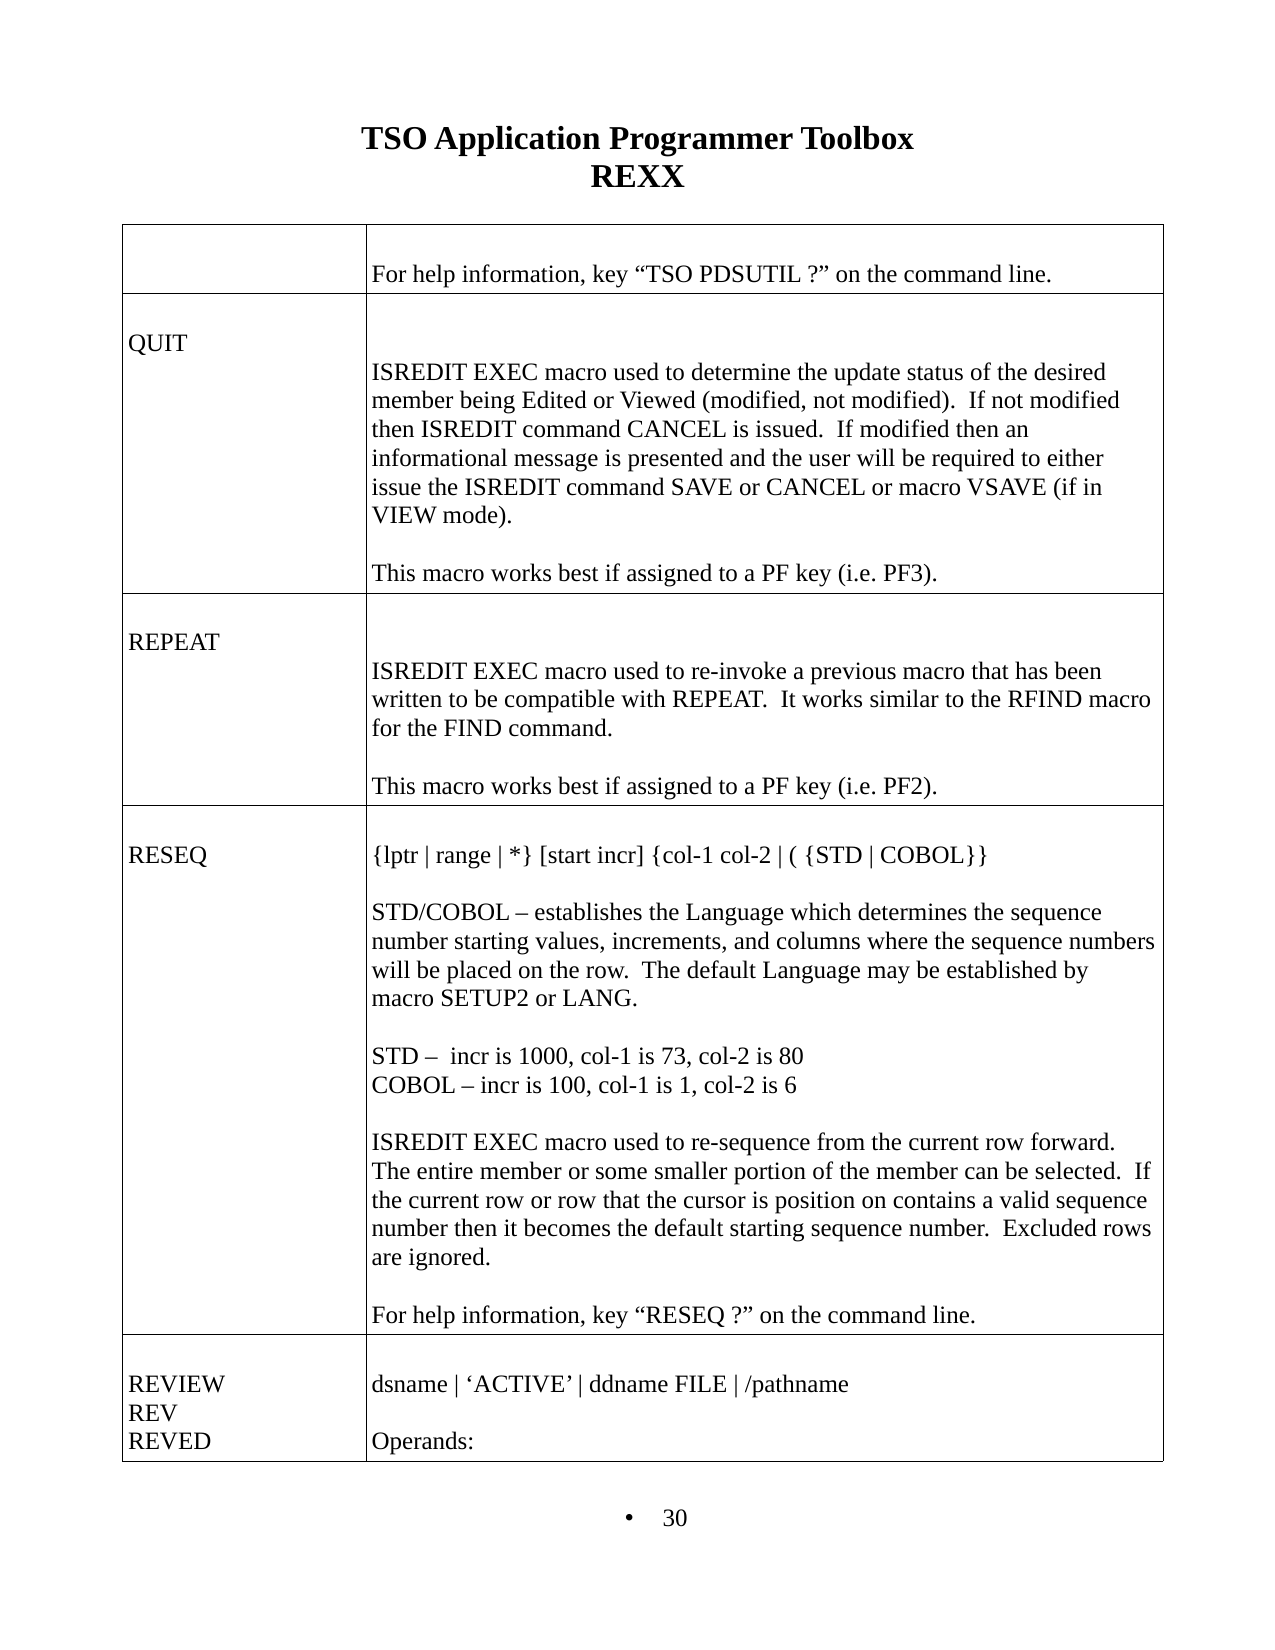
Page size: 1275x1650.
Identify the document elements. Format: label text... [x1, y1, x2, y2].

table_cell {lptr | range | *} [start incr] {col-1 col-2 | ( {STD | COBOL}} STD/COBOL – establishes the Language which determines the sequence number starting values, increments, and columns where the sequence numbers will be placed on the row. The default Language may be established by macro SETUP2 or LANG. STD – incr is 1000, col-1 is 73, col-2 is 80 COBOL – incr is 100, col-1 is 1, col-2 is 6 ISREDIT EXEC macro used to re-sequence from the current row forward. The entire member or some smaller portion of the member can be selected. If the current row or row that the cursor is position on contains a valid sequence number then it becomes the default starting sequence number. Excluded rows are ignored. For help information, key “RESEQ ?” on the command line. [367, 806, 1163, 1334]
table_cell [123, 225, 366, 293]
table_cell For help information, key “TSO PDSUTIL ?” on the command line. [367, 225, 1163, 293]
table_cell REVIEW REV REVED [123, 1335, 366, 1461]
table_cell ISREDIT EXEC macro used to determine the update status of the desired member being Edited or Viewed (modified, not modified). If not modified then ISREDIT command CANCEL is issued. If modified then an informational message is presented and the user will be required to either issue the ISREDIT command SAVE or CANCEL or macro VSAVE (if in VIEW mode). This macro works best if assigned to a PF key (i.e. PF3). [367, 294, 1163, 592]
table_cell ISREDIT EXEC macro used to re-invoke a previous macro that has been written to be compatible with REPEAT. It works similar to the RFIND macro for the FIND command. This macro works best if assigned to a PF key (i.e. PF2). [367, 594, 1163, 805]
table_cell QUIT [123, 294, 366, 592]
table_cell dsname | ‘ACTIVE’ | ddname FILE | /pathname Operands: Volume(volid) Unit(unitaddr) Quick DATA – control data is displayed rather than interpreted VSAM component – show physical record VSAM KSDS cluster – access records in RBA order PDS – access the directory instead of the member RECFM=F – access is slower SUBSYSTEM – if the data set has members but the subsystem does not support partitioned access PCX, BMP, and GIF file types – display data and bypass rendering of picture GEN – display member list of a version 2 PDS/E with all generations Top(‘rel-addr’) Subsys(‘subsys’) - 1 to 4 character subsystem name XISPMODE – only affects processing in an ISPF environment TSO command (REVIEW CBT file#134) used to display/view a data set or UNIX entity. ISPF version is invoked by entering TSO RFE to present a ISPF panel. PF keys: Sub-commands available in all display modes: Sub-commands available when viewing file data: Sub-commands available with viewing directories: Selection codes for use on the directory display: Sub-commands available when editing file data: Sub-commands available when viewing virtual storage: [367, 1335, 1163, 1461]
table_cell REPEAT [123, 594, 366, 805]
table_cell RESEQ [123, 806, 366, 1334]
